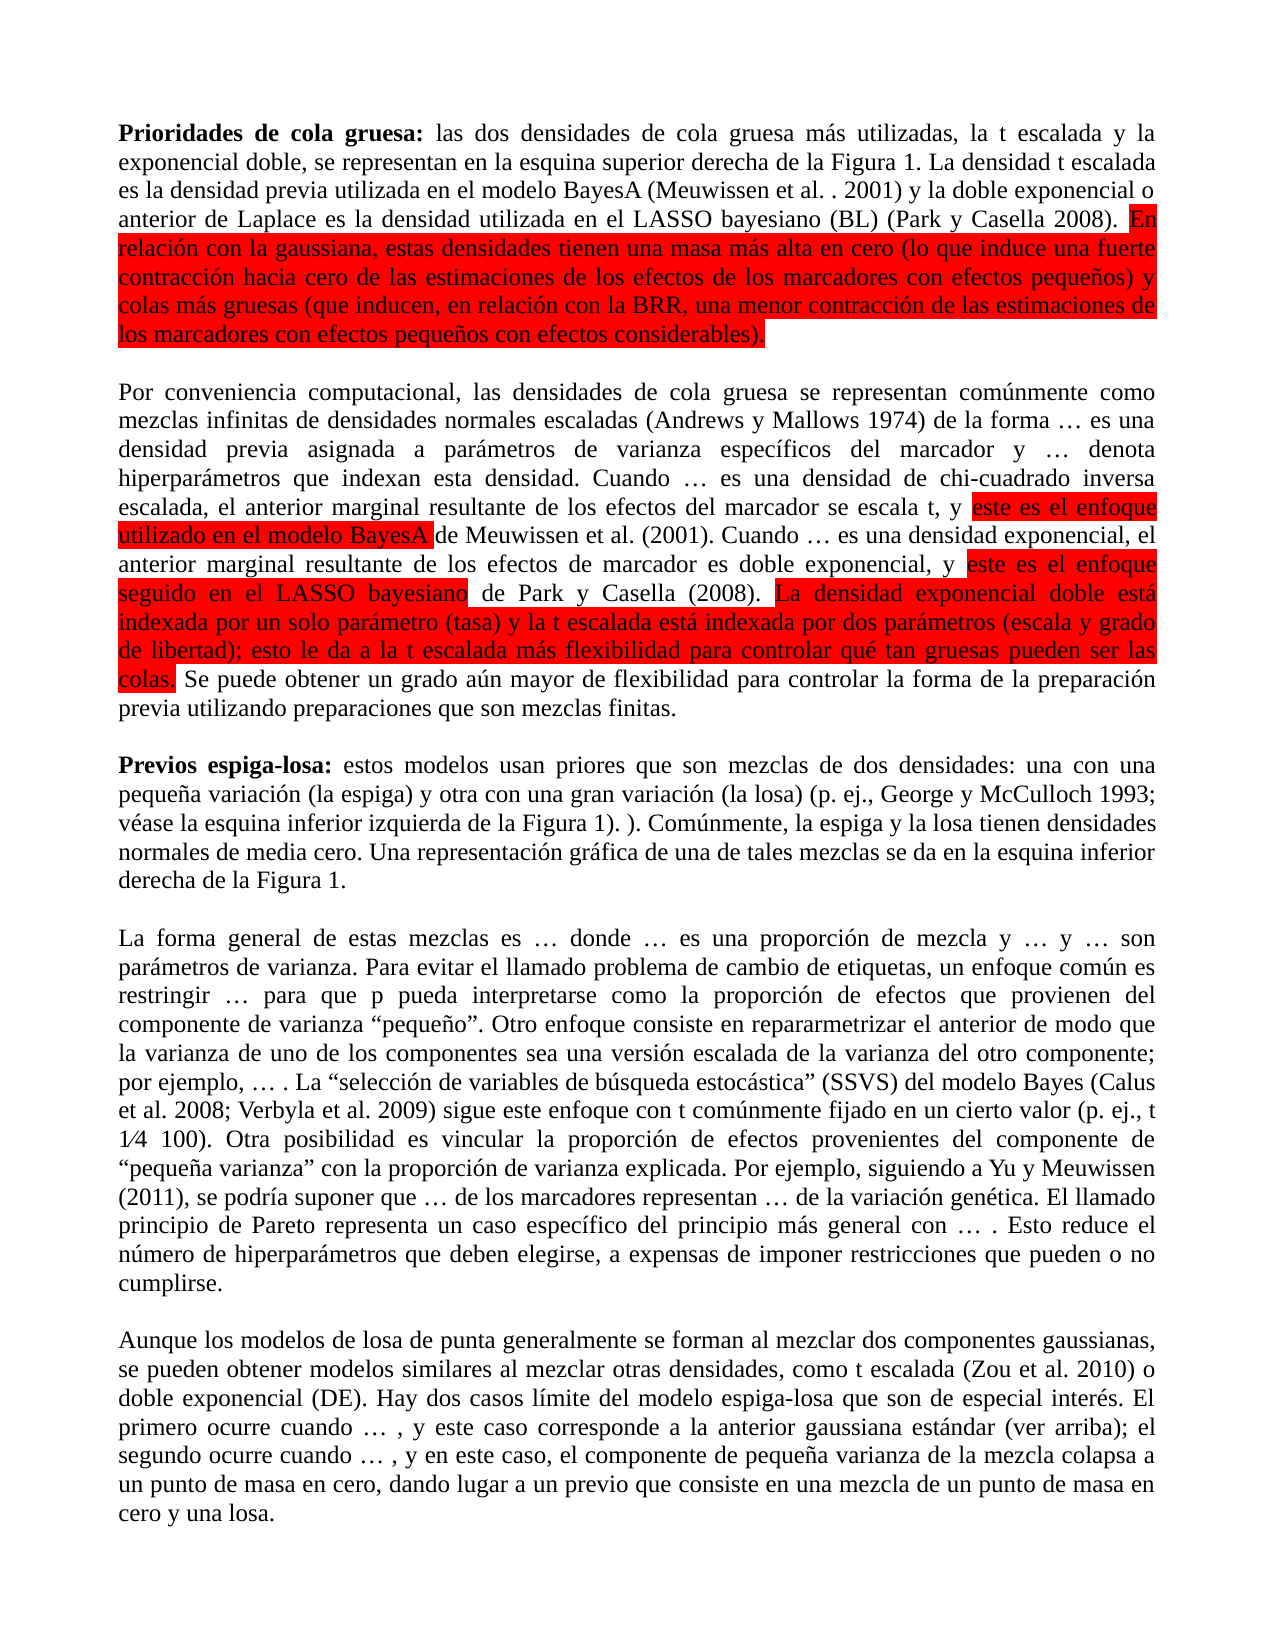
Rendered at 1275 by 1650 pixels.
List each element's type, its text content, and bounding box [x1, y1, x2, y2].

text Previos espiga-losa: estos modelos usan priores que son mezclas de dos densidades: una con una pequeña variación (la espiga) y otra con una gran variación (la losa) (p. ej., George y McCulloch 1993; véase la esquina inferior izquierda de la Figura 1). ). Comúnmente, la espiga y la losa tienen densidades normales de media cero. Una representación gráfica de una de tales mezclas se da en la esquina inferior derecha de la Figura 1. [118, 751, 1157, 894]
text Por conveniencia computacional, las densidades de cola gruesa se representan comúnmente como mezclas infinitas de densidades normales escaladas (Andrews y Mallows 1974) de la forma … es una densidad previa asignada a parámetros de varianza específicos del marcador y … denota hiperparámetros que indexan esta densidad. Cuando … es una densidad de chi-cuadrado inversa escalada, el anterior marginal resultante de los efectos del marcador se escala t, y este es el enfoque utilizado en el modelo BayesA de Meuwissen et al. (2001). Cuando … es una densidad exponencial, el anterior marginal resultante de los efectos de marcador es doble exponencial, y este es el enfoque seguido en el LASSO bayesiano de Park y Casella (2008). La densidad exponencial doble está indexada por un solo parámetro (tasa) y la t escalada está indexada por dos parámetros (escala y grado de libertad); esto le da a la t escalada más flexibilidad para controlar qué tan gruesas pueden ser las colas. Se puede obtener un grado aún mayor de flexibilidad para controlar la forma de la preparación previa utilizando preparaciones que son mezclas finitas. [118, 377, 1157, 722]
text Prioridades de cola gruesa: las dos densidades de cola gruesa más utilizadas, la t escalada y la exponencial doble, se representan en la esquina superior derecha de la Figura 1. La densidad t escalada es la densidad previa utilizada en el modelo BayesA (Meuwissen et al. . 2001) y la doble exponencial o anterior de Laplace es la densidad utilizada en el LASSO bayesiano (BL) (Park y Casella 2008). En relación con la gaussiana, estas densidades tienen una masa más alta en cero (lo que induce una fuerte contracción hacia cero de las estimaciones de los efectos de los marcadores con efectos pequeños) y colas más gruesas (que inducen, en relación con la BRR, una menor contracción de las estimaciones de los marcadores con efectos pequeños con efectos considerables). [118, 118, 1157, 348]
text Aunque los modelos de losa de punta generalmente se forman al mezclar dos componentes gaussianas, se pueden obtener modelos similares al mezclar otras densidades, como t escalada (Zou et al. 2010) o doble exponencial (DE). Hay dos casos límite del modelo espiga-losa que son de especial interés. El primero ocurre cuando … , y este caso corresponde a la anterior gaussiana estándar (ver arriba); el segundo ocurre cuando … , y en este caso, el componente de pequeña varianza de la mezcla colapsa a un punto de masa en cero, dando lugar a un previo que consiste en una mezcla de un punto de masa en cero y una losa. [118, 1326, 1157, 1527]
text La forma general de estas mezclas es … donde … es una proporción de mezcla y … y … son parámetros de varianza. Para evitar el llamado problema de cambio de etiquetas, un enfoque común es restringir … para que p pueda interpretarse como la proporción de efectos que provienen del componente de varianza “pequeño”. Otro enfoque consiste en repararmetrizar el anterior de modo que la varianza de uno de los componentes sea una versión escalada de la varianza del otro componente; por ejemplo, … . La “selección de variables de búsqueda estocástica” (SSVS) del modelo Bayes (Calus et al. 2008; Verbyla et al. 2009) sigue este enfoque con t comúnmente fijado en un cierto valor (p. ej., t 1⁄4 100). Otra posibilidad es vincular la proporción de efectos provenientes del componente de “pequeña varianza” con la proporción de varianza explicada. Por ejemplo, siguiendo a Yu y Meuwissen (2011), se podría suponer que … de los marcadores representan … de la variación genética. El llamado principio de Pareto representa un caso específico del principio más general con … . Esto reduce el número de hiperparámetros que deben elegirse, a expensas de imponer restricciones que pueden o no cumplirse. [118, 923, 1157, 1297]
